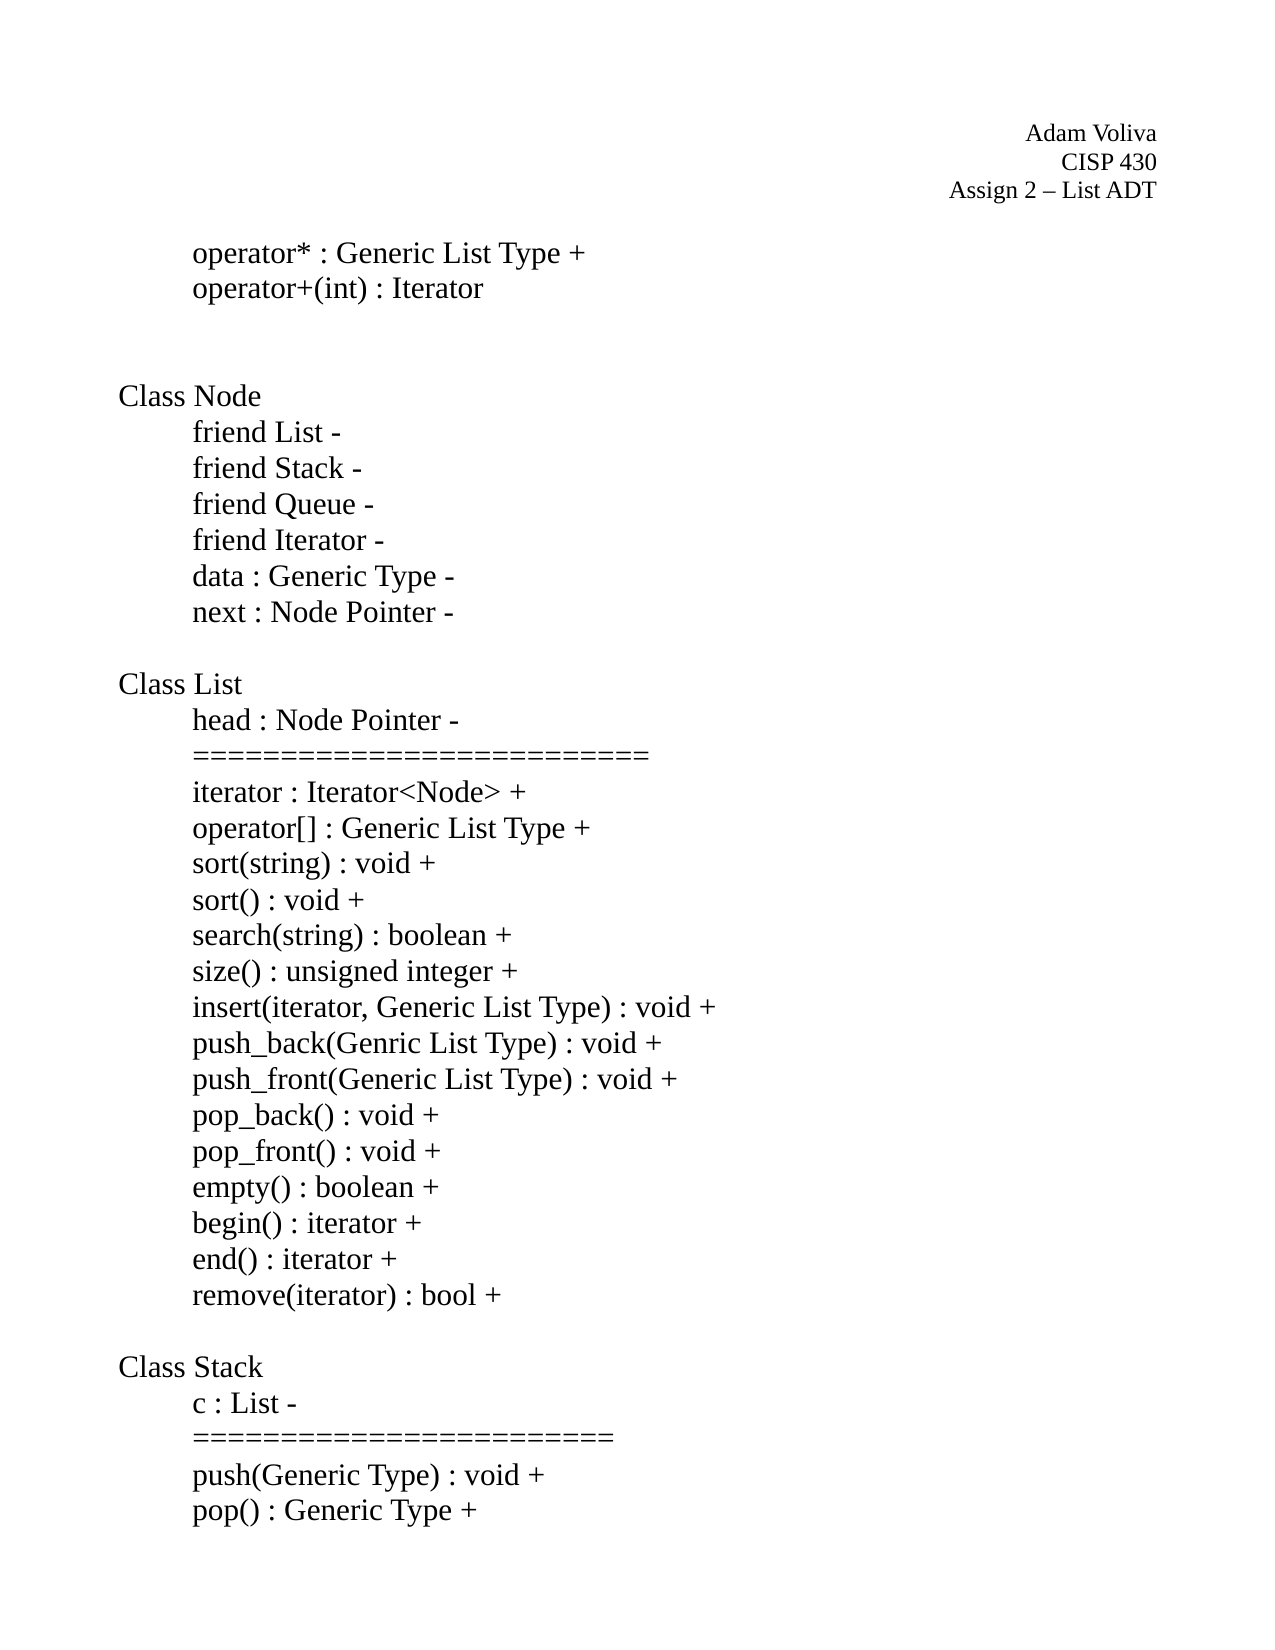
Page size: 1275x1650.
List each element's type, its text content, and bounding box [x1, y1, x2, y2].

text end() : iterator + [118, 1240, 1157, 1276]
text iterator : Iterator<Node> + [118, 773, 1157, 809]
text data : Generic Type - [118, 557, 1157, 593]
text friend Queue - [118, 485, 1157, 521]
text begin() : iterator + [118, 1204, 1157, 1240]
text Class Stack [118, 1348, 1157, 1384]
text search(string) : boolean + [118, 917, 1157, 953]
text operator[] : Generic List Type + [118, 809, 1157, 845]
text next : Node Pointer - [118, 593, 1157, 629]
text pop_back() : void + [118, 1096, 1157, 1132]
text push_back(Genric List Type) : void + [118, 1024, 1157, 1060]
text push_front(Generic List Type) : void + [118, 1060, 1157, 1096]
text pop_front() : void + [118, 1132, 1157, 1168]
text operator* : Generic List Type + [118, 234, 1157, 270]
text friend List - [118, 413, 1157, 449]
text size() : unsigned integer + [118, 953, 1157, 988]
text insert(iterator, Generic List Type) : void + [118, 988, 1157, 1024]
text ========================== [118, 737, 1157, 773]
text sort(string) : void + [118, 845, 1157, 881]
text ======================== [118, 1420, 1157, 1456]
text push(Generic Type) : void + [118, 1456, 1157, 1492]
text sort() : void + [118, 881, 1157, 917]
text c : List - [118, 1384, 1157, 1420]
text empty() : boolean + [118, 1168, 1157, 1204]
text pop() : Generic Type + [118, 1492, 1157, 1528]
text operator+(int) : Iterator [118, 270, 1157, 306]
text Class Node [118, 378, 1157, 413]
text head : Node Pointer - [118, 701, 1157, 737]
text remove(iterator) : bool + [118, 1276, 1157, 1312]
text Class List [118, 665, 1157, 701]
text friend Iterator - [118, 521, 1157, 557]
text friend Stack - [118, 449, 1157, 485]
